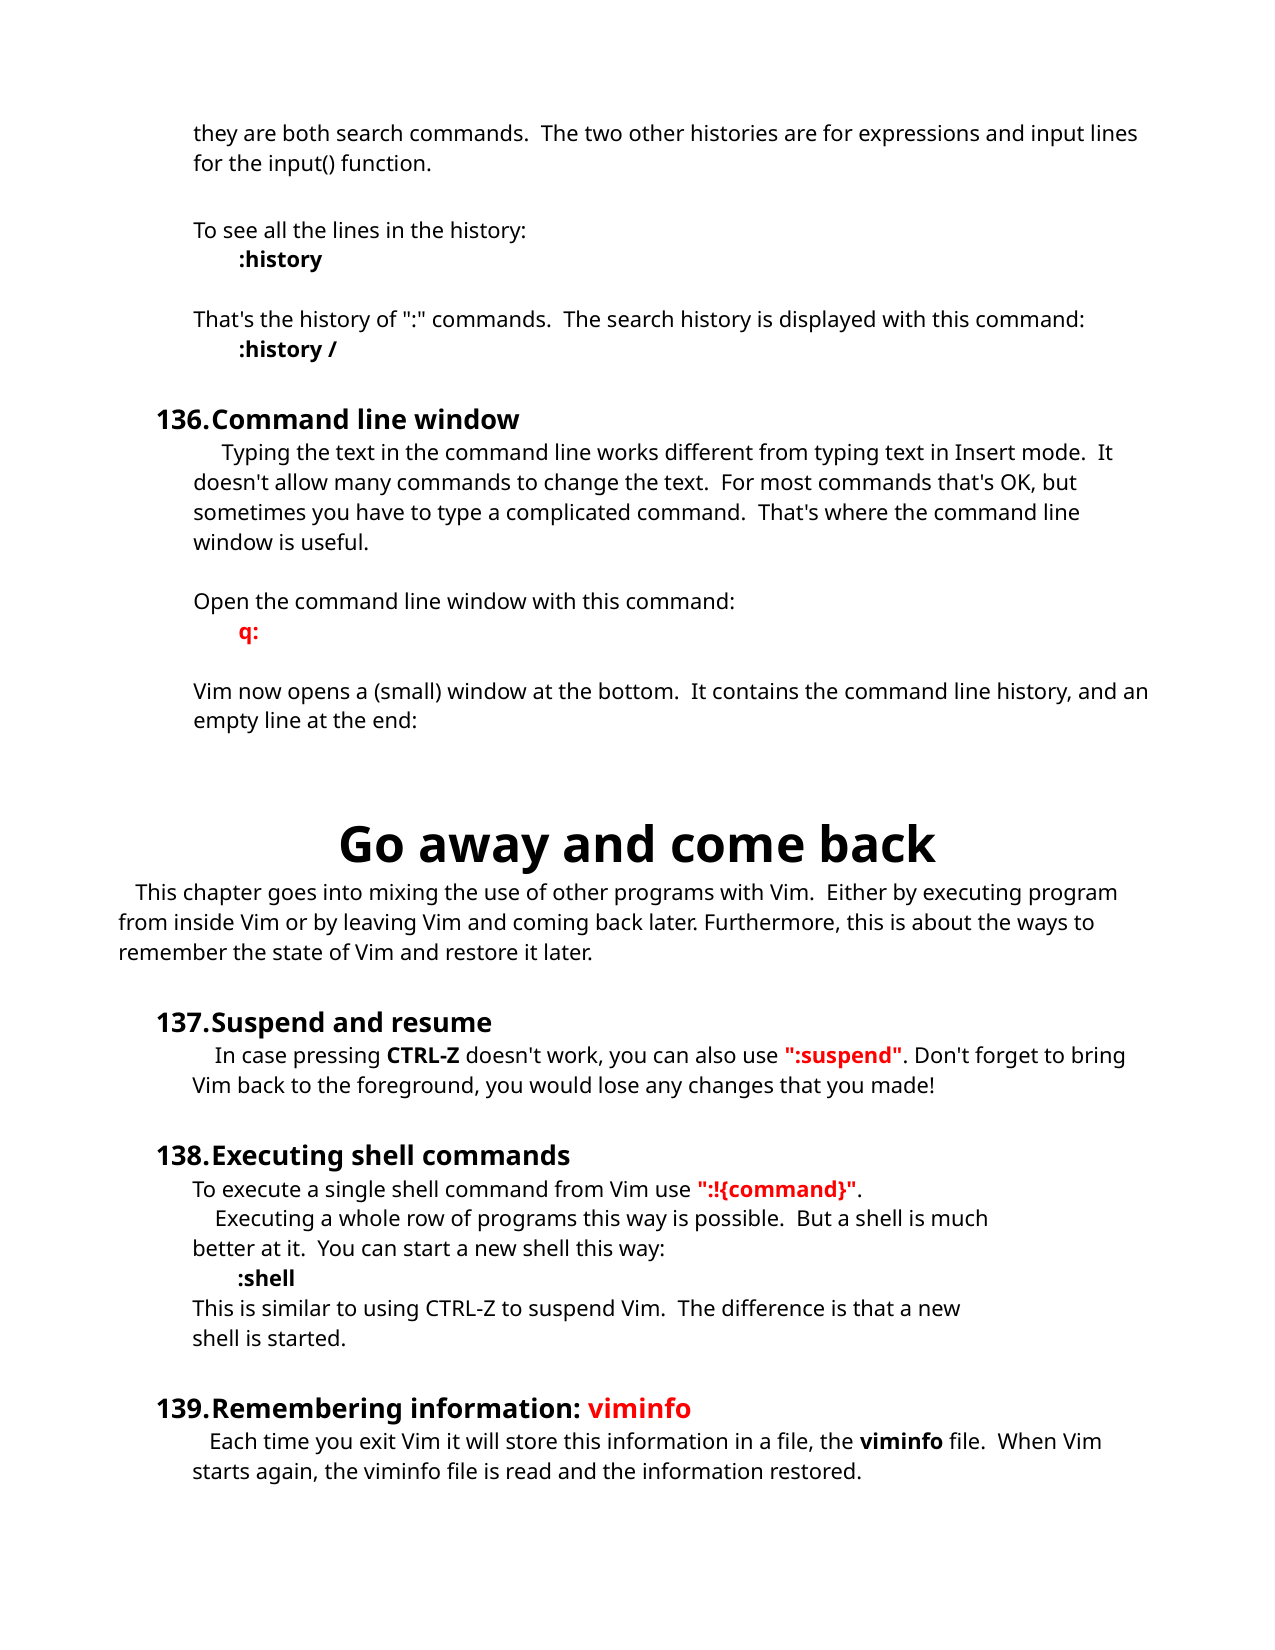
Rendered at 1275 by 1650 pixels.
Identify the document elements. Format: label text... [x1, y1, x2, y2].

list better at it. You can start a new shell this way: [154, 1233, 1157, 1263]
list This chapter goes into mixing the use of other programs with Vim. Either by executing program from inside Vim or by leaving Vim and coming back later. Furthermore, this is about the ways to remember the state of Vim and restore it later. [81, 877, 1157, 966]
list q: [156, 616, 1157, 646]
list :history / [156, 334, 1157, 363]
list Typing the text in the command line works different from typing text in Insert mode. It doesn't allow many commands to change the text. For most commands that's OK, but sometimes you have to type a complicated command. That's where the command line window is useful. [156, 437, 1157, 556]
list Executing a whole row of programs this way is possible. But a shell is much [154, 1203, 1157, 1233]
list Executing shell commands [156, 1137, 1157, 1173]
list :history [156, 244, 1157, 274]
list Remembering information: viminfo [156, 1389, 1157, 1426]
list This is similar to using CTRL-Z to suspend Vim. The difference is that a new [154, 1293, 1157, 1322]
list Vim now opens a (small) window at the bottom. It contains the command line history, and an empty line at the end: [156, 676, 1157, 735]
list Suspend and resume [156, 1003, 1157, 1040]
list To see all the lines in the history: [156, 214, 1157, 244]
text Go away and come back [118, 809, 1157, 877]
list shell is started. [154, 1322, 1157, 1352]
list Open the command line window with this command: [156, 586, 1157, 616]
list To execute a single shell command from Vim use ":!{command}". [154, 1173, 1157, 1203]
list Each time you exit Vim it will store this information in a file, the viminfo file. When Vim starts again, the viminfo file is read and the information restored. [154, 1426, 1157, 1486]
list In case pressing CTRL-Z doesn't work, you can also use ":suspend". Don't forget to bring Vim back to the foreground, you would lose any changes that you made! [154, 1040, 1157, 1100]
list That's the history of ":" commands. The search history is displayed with this command: [156, 304, 1157, 334]
list they are both search commands. The two other histories are for expressions and input lines for the input() function. [156, 118, 1157, 178]
list Command line window [156, 400, 1157, 437]
list :shell [154, 1263, 1157, 1293]
